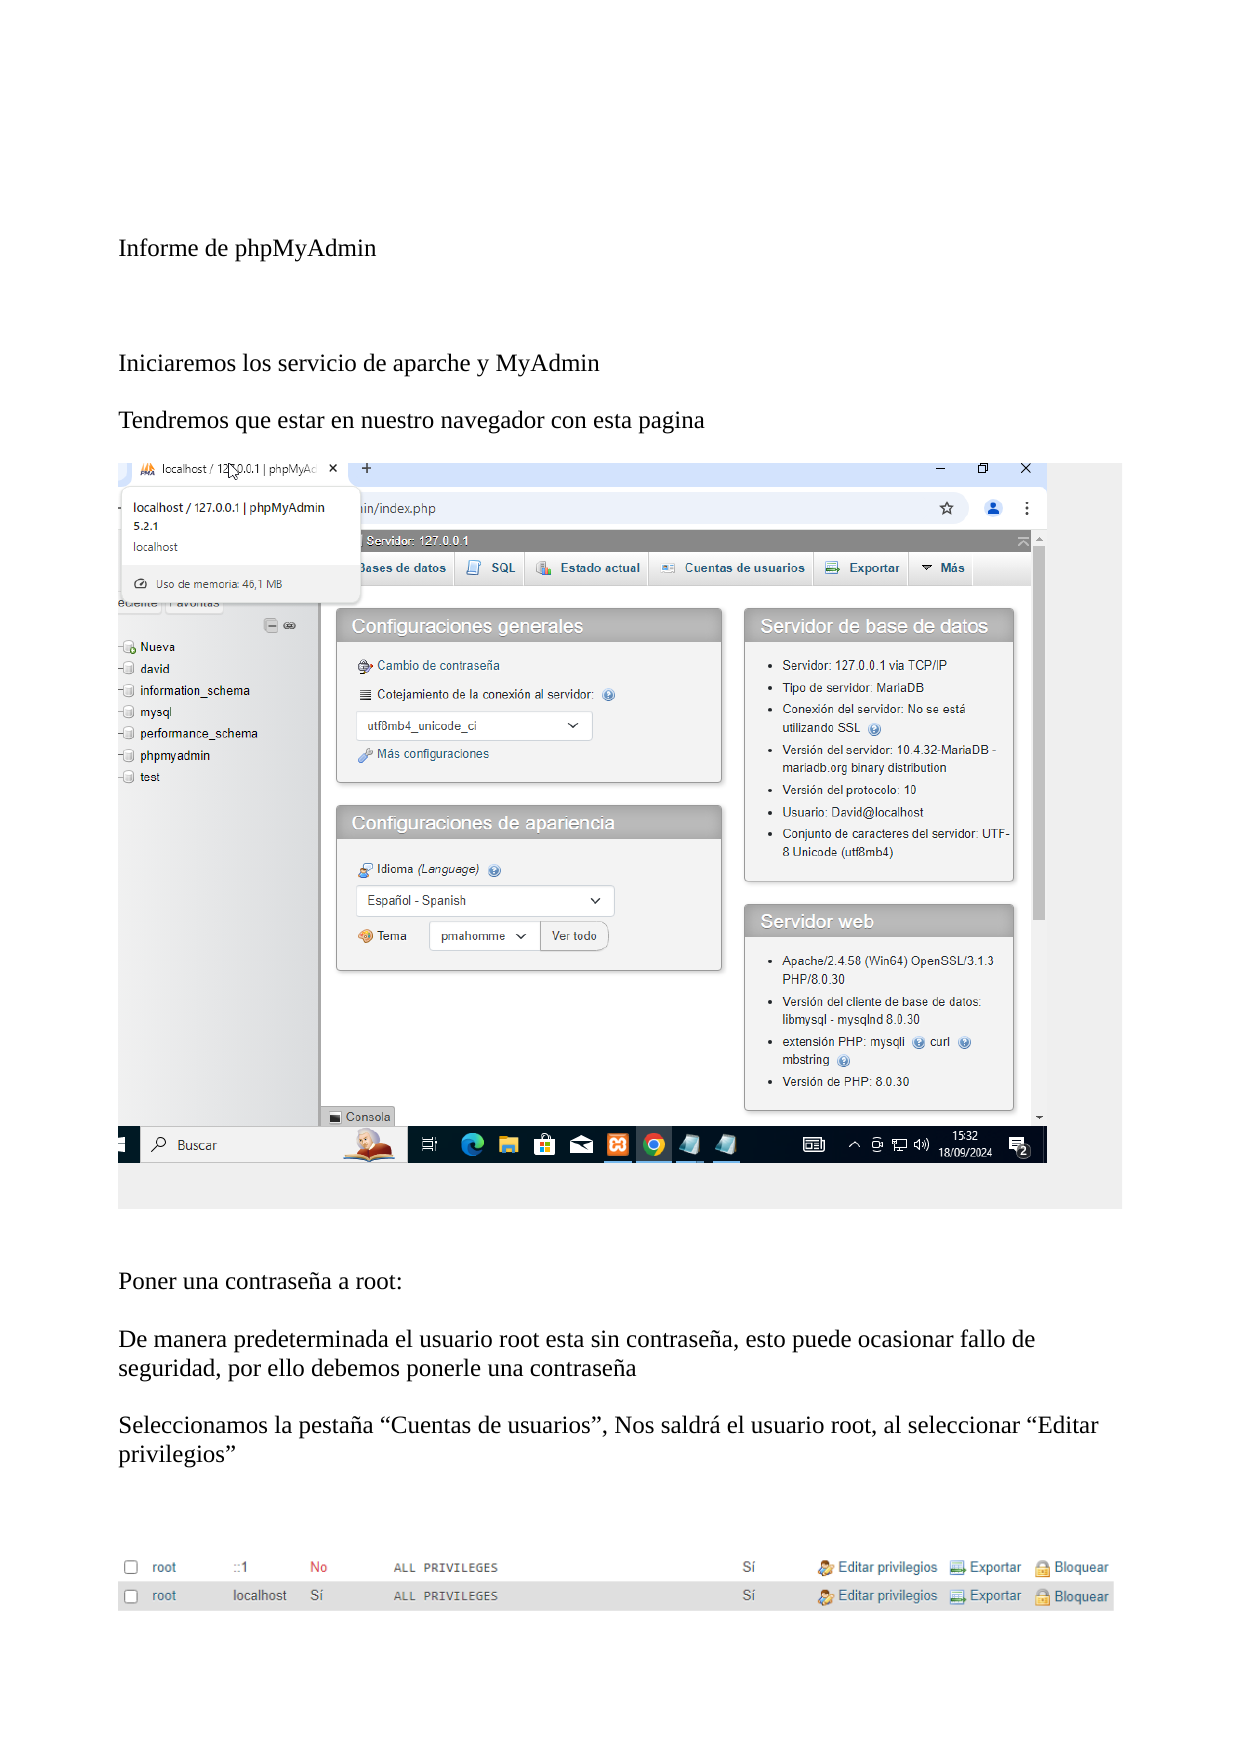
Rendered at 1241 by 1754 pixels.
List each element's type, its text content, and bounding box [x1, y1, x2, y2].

text Informe de phpMyAdmin [118, 233, 1122, 262]
text Seleccionamos la pestaña “Cuentas de usuarios”, Nos saldrá el usuario root, al seleccionar “Editar privilegios” [118, 1410, 1122, 1468]
text Iniciaremos los servicio de aparche y MyAdmin [118, 348, 1122, 377]
picture [118, 1553, 1123, 1615]
text Poner una contraseña a root: [118, 1266, 1122, 1295]
picture [118, 463, 1123, 1209]
text De manera predeterminada el usuario root esta sin contraseña, esto puede ocasionar fallo de seguridad, por ello debemos ponerle una contraseña [118, 1324, 1122, 1381]
text Tendremos que estar en nuestro navegador con esta pagina [118, 406, 1122, 434]
